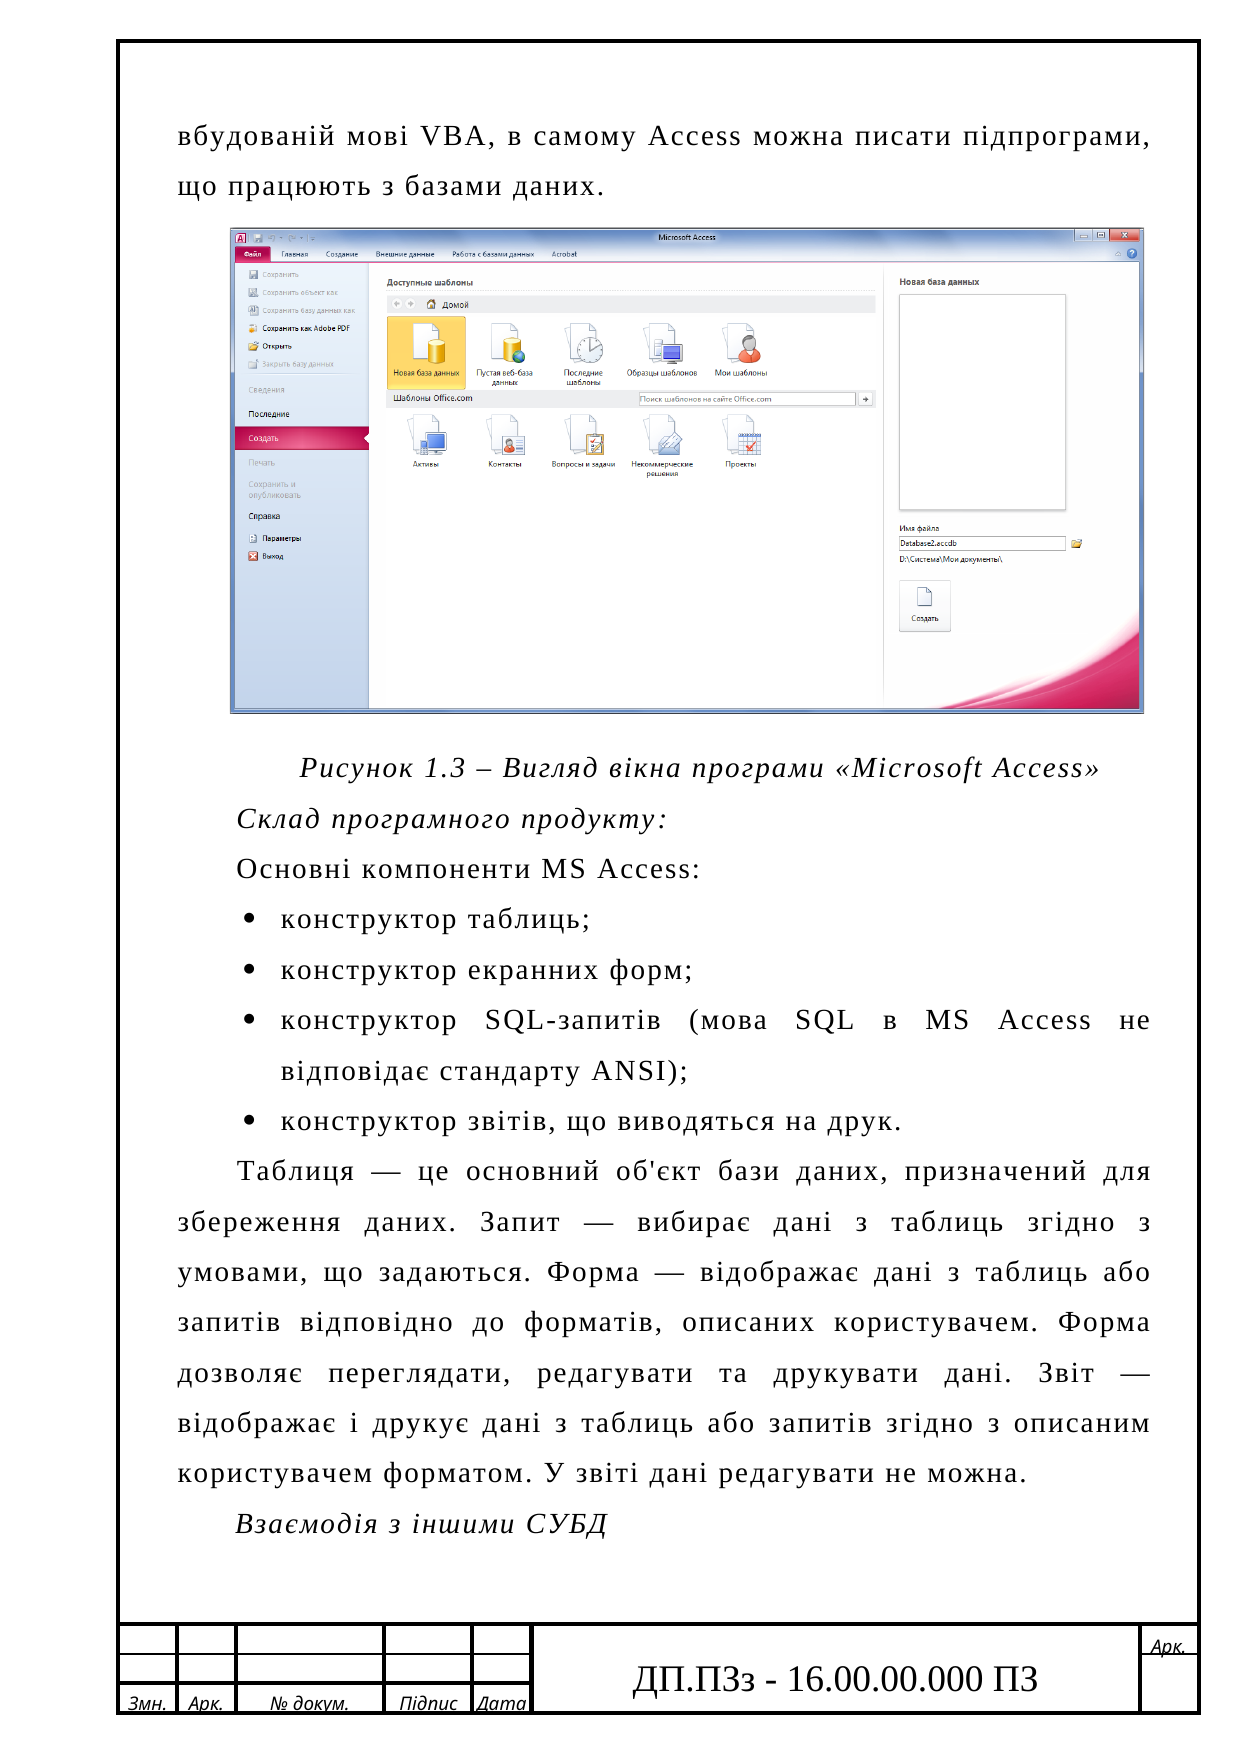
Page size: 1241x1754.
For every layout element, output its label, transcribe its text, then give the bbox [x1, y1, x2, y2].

list конструктор SQL-запитів (мова SQL в MS Access не відповідає стандарту ANSI); [244, 1002, 1152, 1086]
text Основні компоненти MS Access: [177, 851, 1152, 885]
text Таблиця — це основний об'єкт бази даних, призначений для збереження даних. Запит — вибирає дані з таблиць згідно з умовами, що задаються. Форма — відображає дані з таблиць або запитів відповідно до форматів, описаних користувачем. Форма дозволяє переглядати, редагувати та друкувати дані. Звіт — відображає і друкує дані з таблиць або запитів згідно з описаним користувачем форматом. У звіті дані редагувати не можна. [177, 1153, 1152, 1489]
list конструктор таблиць; [244, 902, 1152, 935]
text Склад програмного продукту: [177, 801, 1152, 834]
text Взаємодія з іншими СУБД [177, 1506, 1152, 1539]
list конструктор звітів, що виводяться на друк. [244, 1103, 1152, 1137]
text Рисунок 1.3 – Вигляд вікна програми «Microsoft Access» [177, 751, 1152, 784]
picture [229, 227, 1145, 714]
text вбудованій мові VBA, в самому Access можна писати підпрограми, що працюють з базами даних. [177, 118, 1152, 202]
list конструктор екранних форм; [244, 952, 1152, 986]
